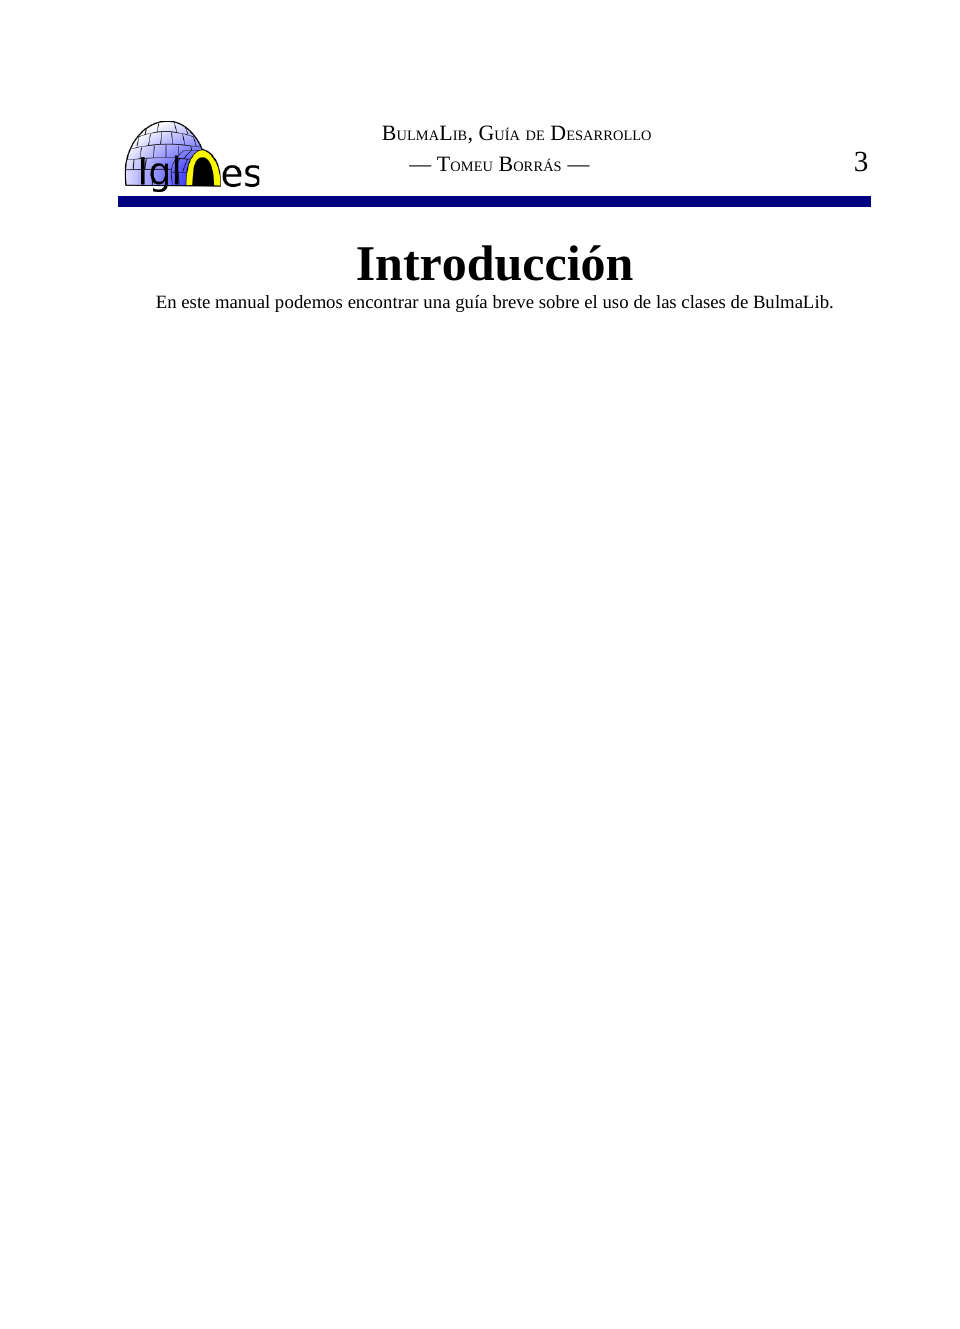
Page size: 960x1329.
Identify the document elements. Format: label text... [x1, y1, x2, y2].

picture [124, 121, 260, 192]
text En este manual podemos encontrar una guía breve sobre el uso de las clases de BulmaLib. [118, 291, 871, 312]
title Introducción [118, 236, 871, 291]
